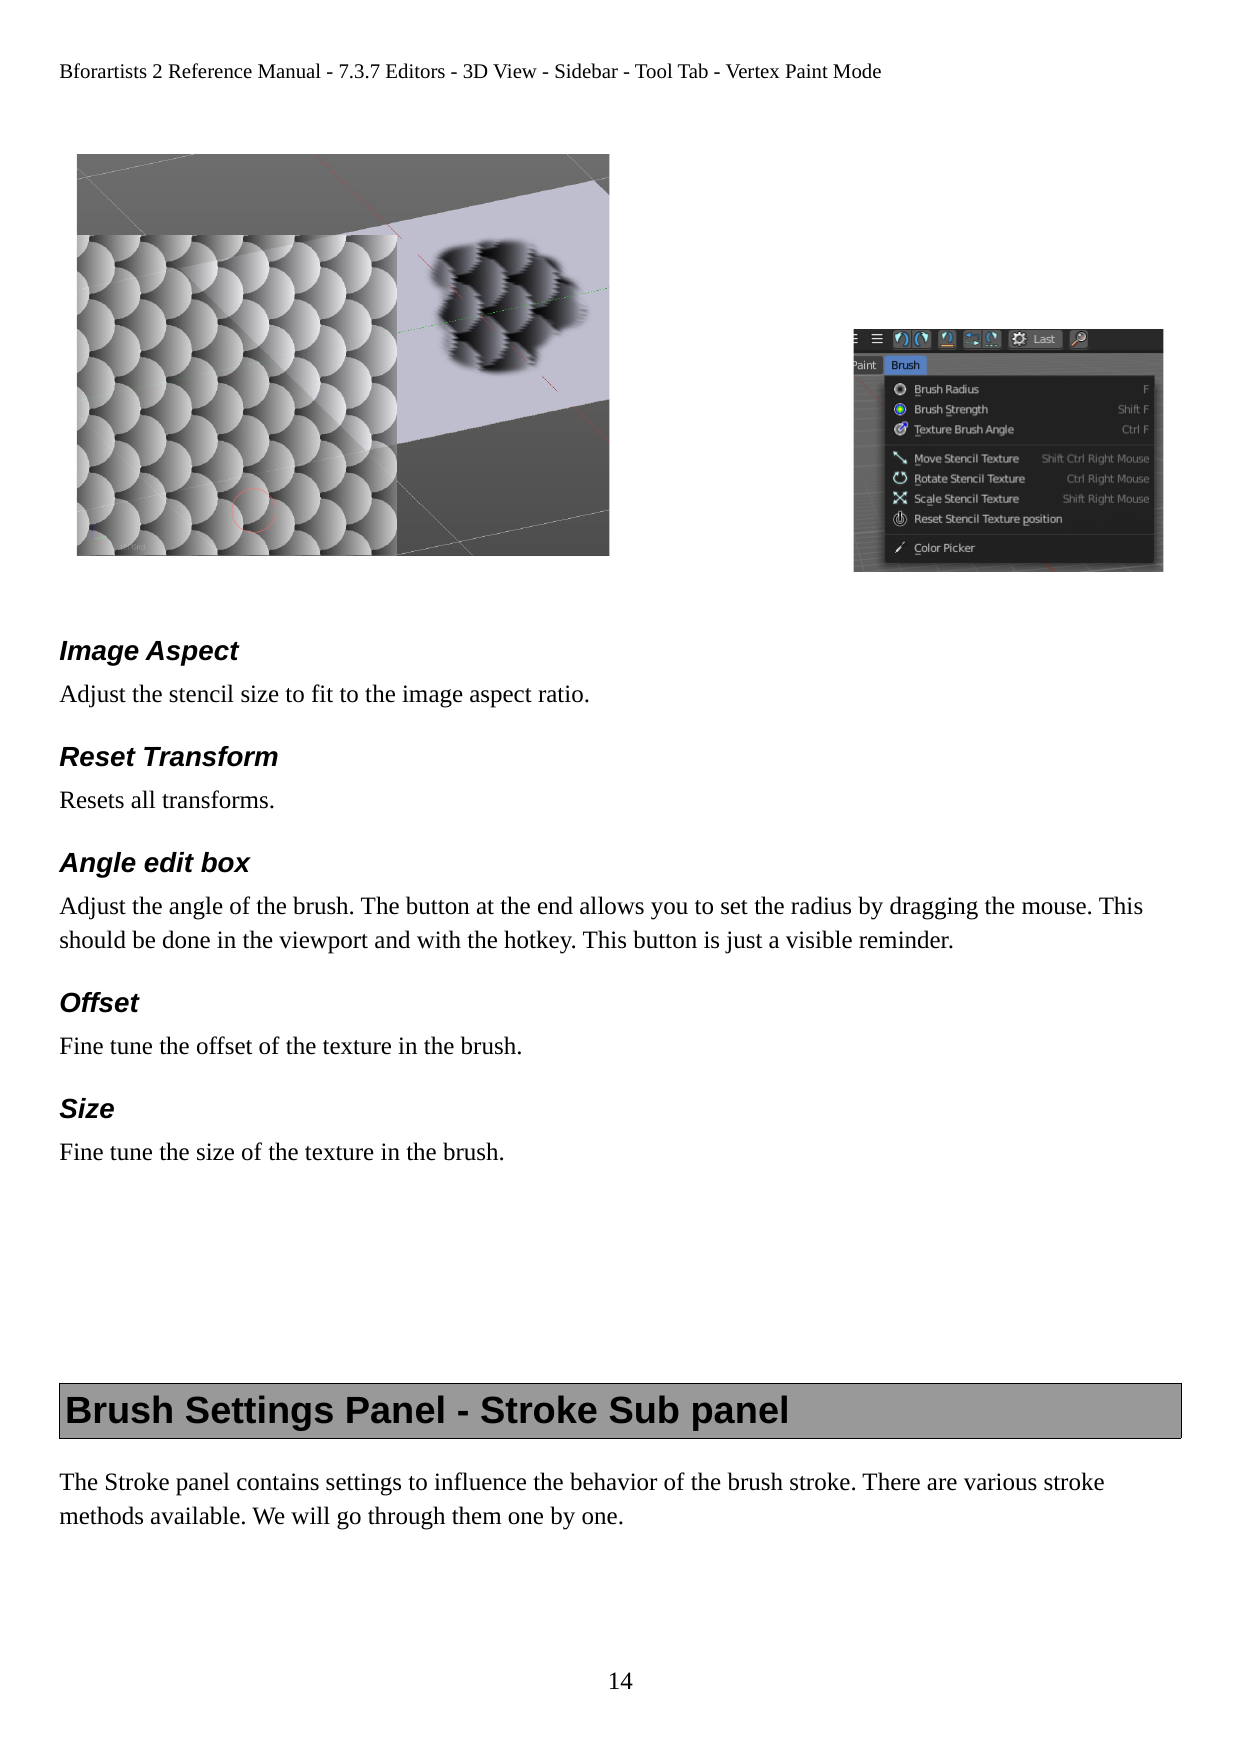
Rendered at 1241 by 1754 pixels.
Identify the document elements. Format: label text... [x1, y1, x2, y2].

subtitle Offset [59, 987, 1181, 1019]
subtitle Image Aspect [59, 634, 1181, 666]
subtitle Reset Transform [59, 741, 1181, 772]
text Adjust the stencil size to fit to the image aspect ratio. [59, 679, 1181, 708]
table_header Brush Settings Panel - Stroke Sub panel [60, 1384, 1181, 1438]
text Fine tune the offset of the texture in the brush. [59, 1031, 1181, 1060]
subtitle Size [59, 1093, 1181, 1125]
picture [853, 329, 1164, 572]
text Fine tune the size of the texture in the brush. [59, 1137, 1181, 1166]
text Resets all transforms. [59, 785, 1181, 814]
text Adjust the angle of the brush. The button at the end allows you to set the radius by dragging the mouse. This should be done in the viewport and with the hotkey. This button is just a visible reminder. [59, 891, 1181, 954]
subtitle Angle edit box [59, 846, 1181, 878]
picture [76, 154, 610, 556]
text The Stroke panel contains settings to influence the behavior of the brush stroke. There are various stroke methods available. We will go through them one by one. [59, 1467, 1181, 1530]
